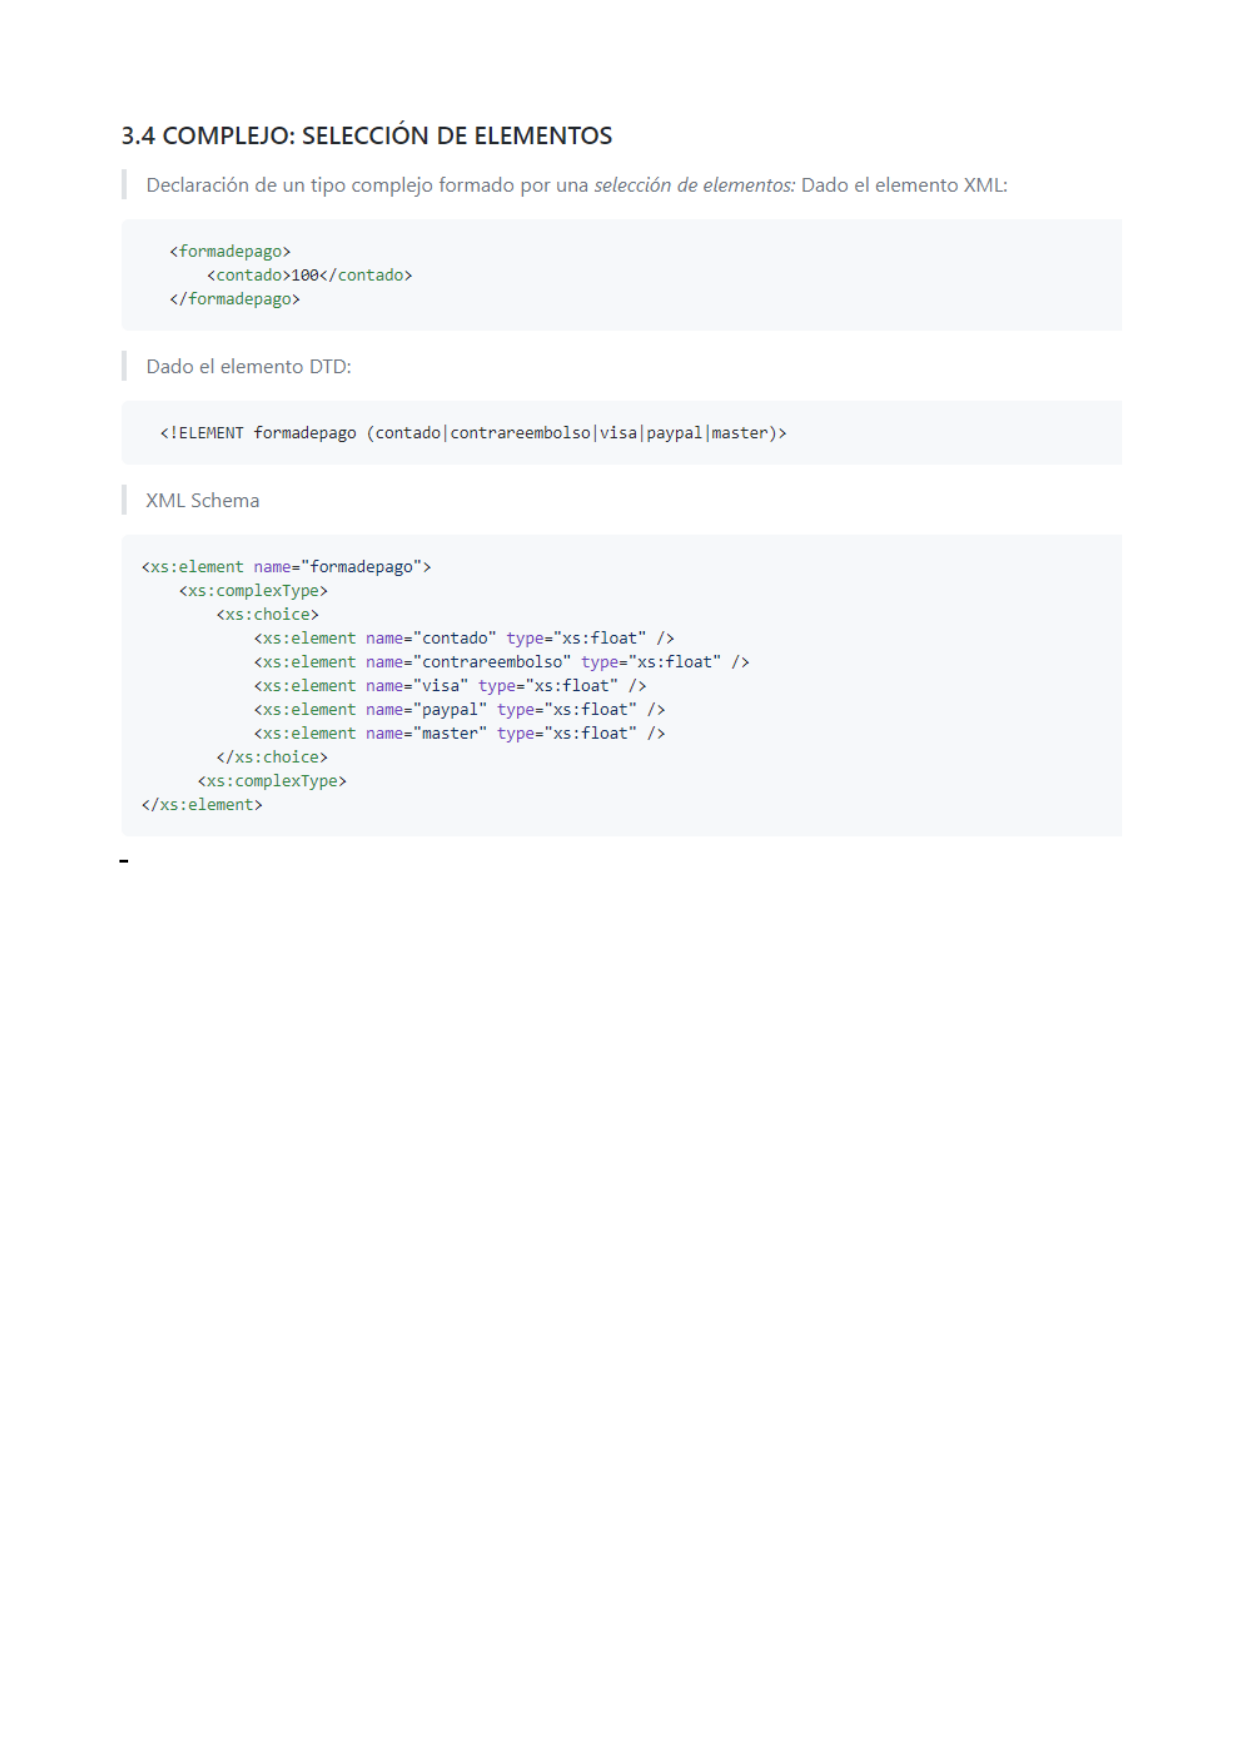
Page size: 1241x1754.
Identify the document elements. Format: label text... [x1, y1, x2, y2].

text - [118, 839, 1122, 877]
picture [118, 118, 1123, 839]
